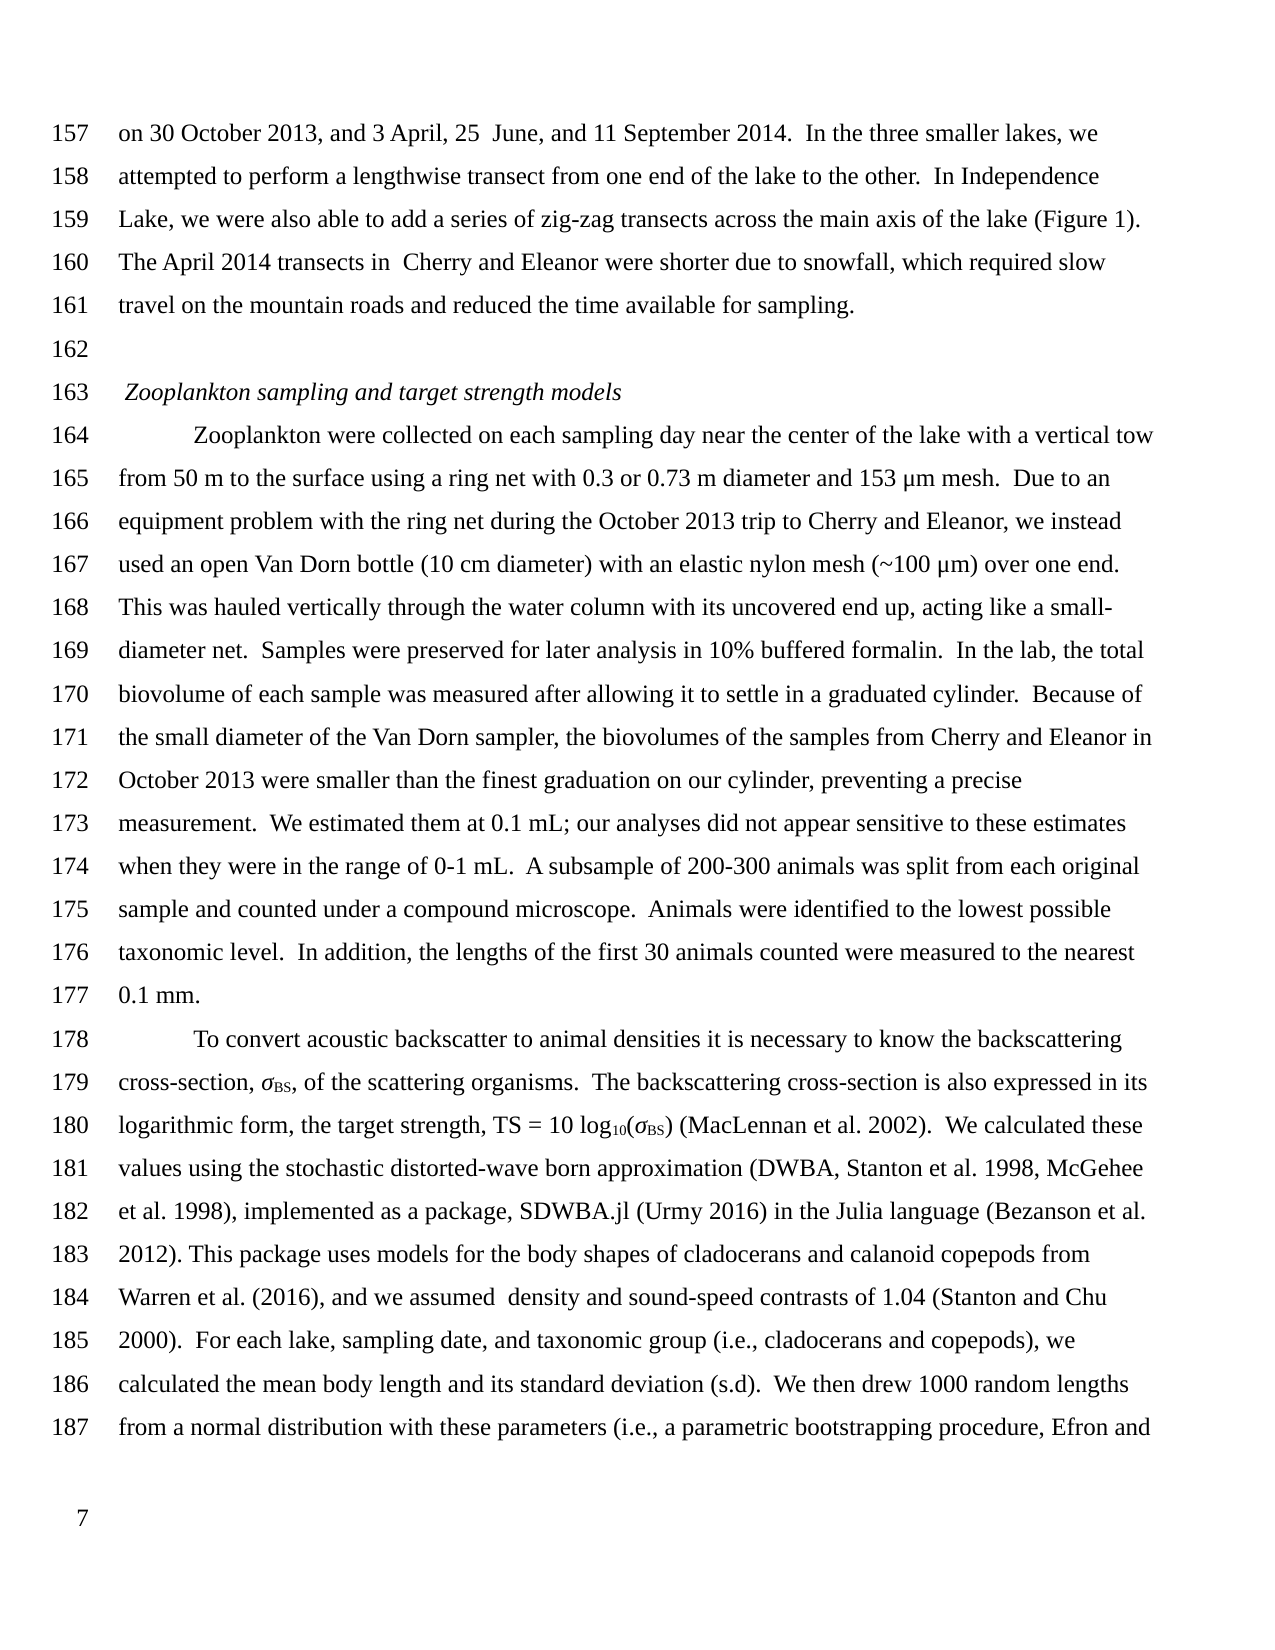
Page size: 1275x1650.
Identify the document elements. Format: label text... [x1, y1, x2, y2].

text on 30 October 2013, and 3 April, 25 June, and 11 September 2014. In the three smaller lakes, we attempted to perform a lengthwise transect from one end of the lake to the other. In Independence Lake, we were also able to add a series of zig-zag transects across the main axis of the lake (Figure 1). The April 2014 transects in Cherry and Eleanor were shorter due to snowfall, which required slow travel on the mountain roads and reduced the time available for sampling. [118, 118, 1157, 319]
text To convert acoustic backscatter to animal densities it is necessary to know the backscattering cross-section, σBS, of the scattering organisms. The backscattering cross-section is also expressed in its logarithmic form, the target strength, TS = 10 log10(σBS) (MacLennan et al. 2002)⁠. We calculated these values using the stochastic distorted-wave born approximation (DWBA, Stanton et al. 1998, McGehee et al. 1998)⁠, implemented as a package, SDWBA.jl (Urmy 2016)⁠ in the Julia language (Bezanson et al. 2012)⁠. This package uses models for the body shapes of cladocerans and calanoid copepods from Warren et al. (2016)⁠, and we assumed density and sound-speed contrasts of 1.04 (Stanton and Chu 2000)⁠. For each lake, sampling date, and taxonomic group (i.e., cladocerans and copepods), we calculated the mean body length and its standard deviation (s.d). We then drew 1000 random lengths from a normal distribution with these parameters (i.e., a parametric bootstrapping procedure, Efron and [118, 1024, 1157, 1441]
text Zooplankton were collected on each sampling day near the center of the lake with a vertical tow from 50 m to the surface using a ring net with 0.3 or 0.73 m diameter and 153 μm mesh. Due to an equipment problem with the ring net during the October 2013 trip to Cherry and Eleanor, we instead used an open Van Dorn bottle (10 cm diameter) with an elastic nylon mesh (~100 μm) over one end. This was hauled vertically through the water column with its uncovered end up, acting like a small-diameter net. Samples were preserved for later analysis in 10% buffered formalin. In the lab, the total biovolume of each sample was measured after allowing it to settle in a graduated cylinder. Because of the small diameter of the Van Dorn sampler, the biovolumes of the samples from Cherry and Eleanor in October 2013 were smaller than the finest graduation on our cylinder, preventing a precise measurement. We estimated them at 0.1 mL; our analyses did not appear sensitive to these estimates when they were in the range of 0-1 mL. A subsample of 200-300 animals was split from each original sample and counted under a compound microscope. Animals were identified to the lowest possible taxonomic level. In addition, the lengths of the first 30 animals counted were measured to the nearest 0.1 mm. [118, 420, 1157, 1009]
text Zooplankton sampling and target strength models [118, 377, 1157, 406]
